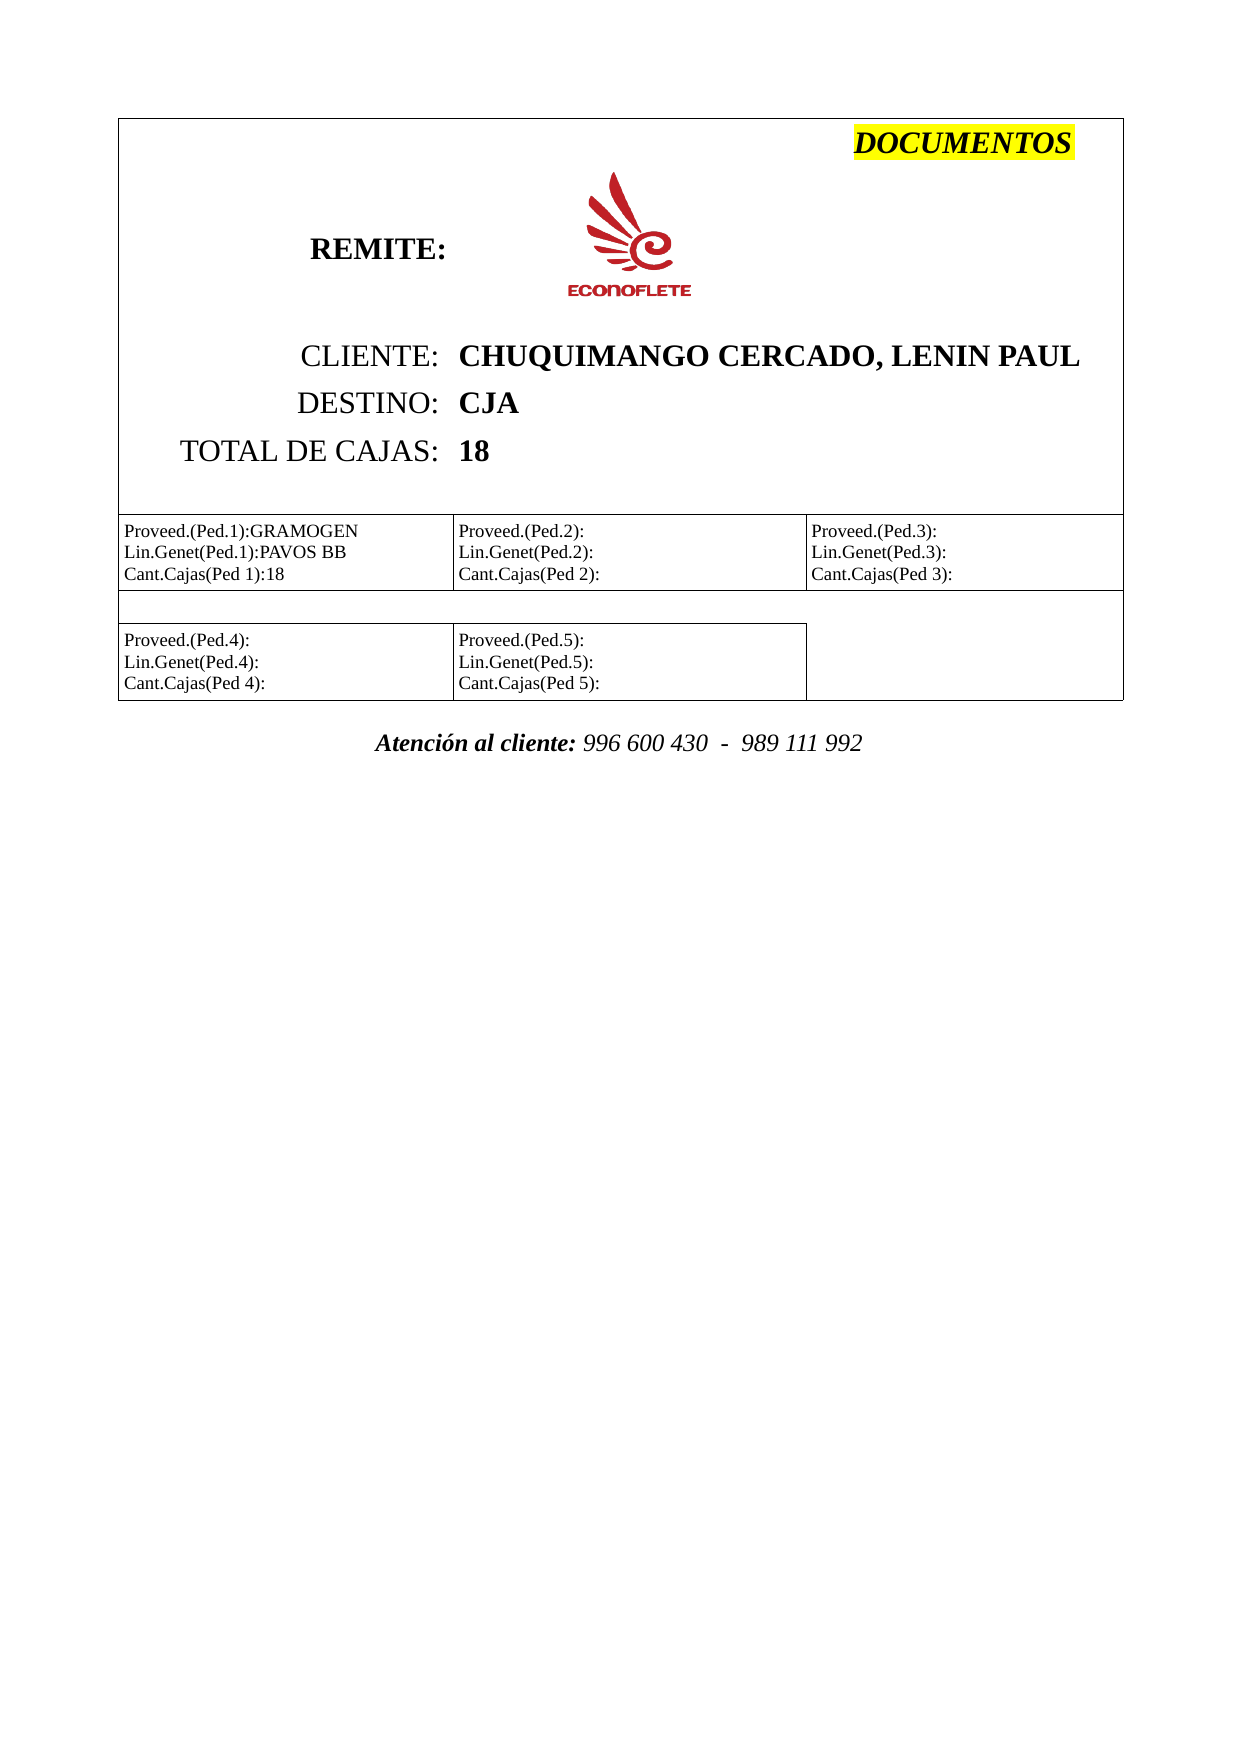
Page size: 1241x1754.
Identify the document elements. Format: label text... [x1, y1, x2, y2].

table_cell REMITE: [119, 166, 453, 332]
table_cell [806, 166, 1123, 332]
table_cell [806, 474, 1123, 514]
table_cell [453, 591, 806, 623]
table_header [453, 119, 806, 166]
table_cell Proveed.(Ped.2): Lin.Genet(Ped.2): Cant.Cajas(Ped 2): [454, 515, 806, 590]
table_cell 18 [453, 426, 1123, 474]
text Atención al cliente: 996 600 430 - 989 111 992 [118, 728, 1122, 757]
table_cell Proveed.(Ped.4): Lin.Genet(Ped.4): Cant.Cajas(Ped 4): [119, 624, 453, 699]
table_header DOCUMENTOS [806, 119, 1123, 166]
table_cell Proveed.(Ped.5): Lin.Genet(Ped.5): Cant.Cajas(Ped 5): [454, 624, 806, 699]
table_cell CJA [453, 379, 806, 426]
table_cell Proveed.(Ped.3): Lin.Genet(Ped.3): Cant.Cajas(Ped 3): [807, 515, 1123, 590]
table_cell CHUQUIMANGO CERCADO, LENIN PAUL [453, 332, 1123, 379]
table_cell [806, 379, 1123, 426]
table_cell CLIENTE: [119, 332, 453, 379]
table_header [119, 119, 453, 166]
table_cell DESTINO: [119, 379, 453, 426]
table_cell Proveed.(Ped.1):GRAMOGEN Lin.Genet(Ped.1):PAVOS BB Cant.Cajas(Ped 1):18 [119, 515, 453, 590]
table_cell [119, 474, 453, 514]
table_cell TOTAL DE CAJAS: [119, 426, 453, 474]
table_cell [119, 591, 453, 623]
table_cell [453, 474, 806, 514]
table_cell [806, 591, 1123, 623]
picture [552, 171, 707, 297]
table_cell [807, 623, 1123, 699]
table_cell [453, 166, 806, 332]
